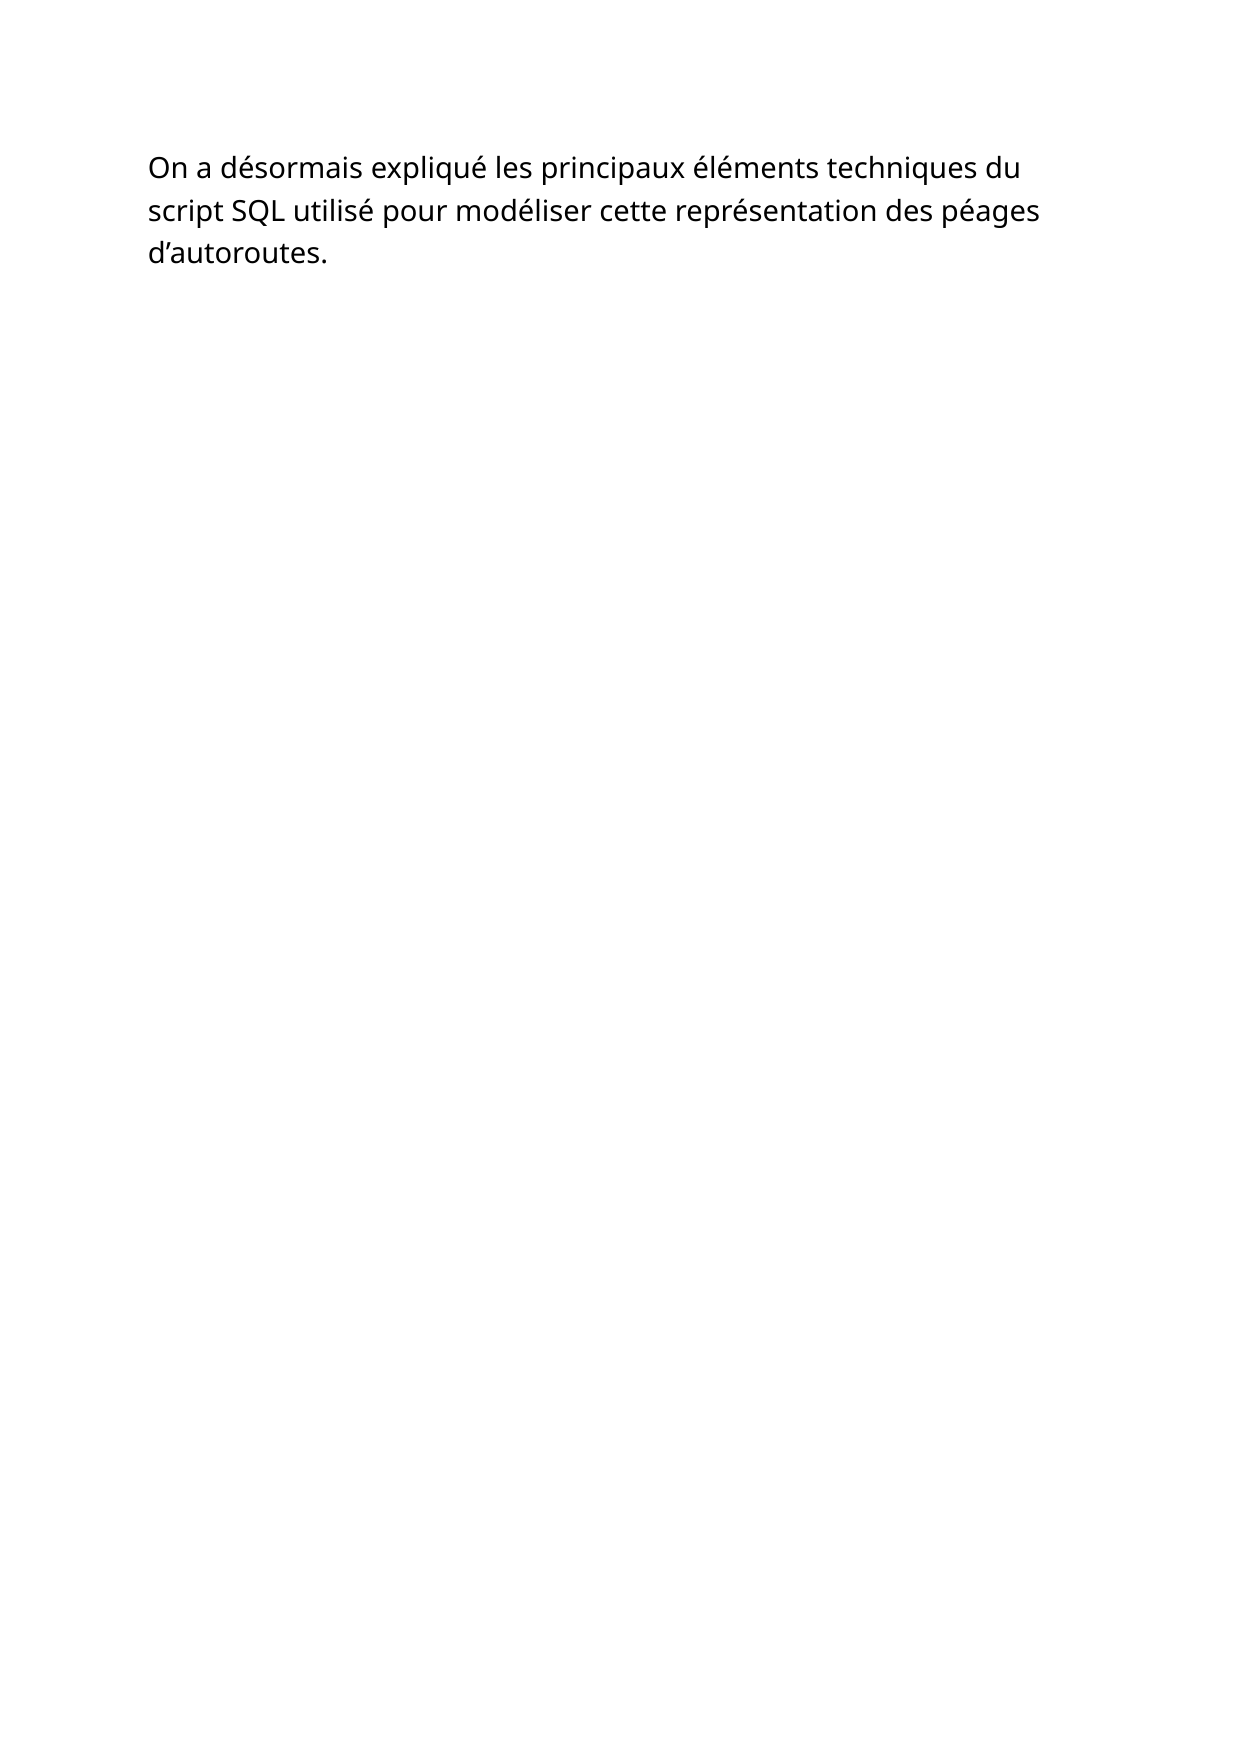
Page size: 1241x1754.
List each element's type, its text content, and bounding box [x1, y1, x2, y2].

text On a désormais expliqué les principaux éléments techniques du script SQL utilisé pour modéliser cette représentation des péages d’autoroutes. [148, 148, 1093, 272]
